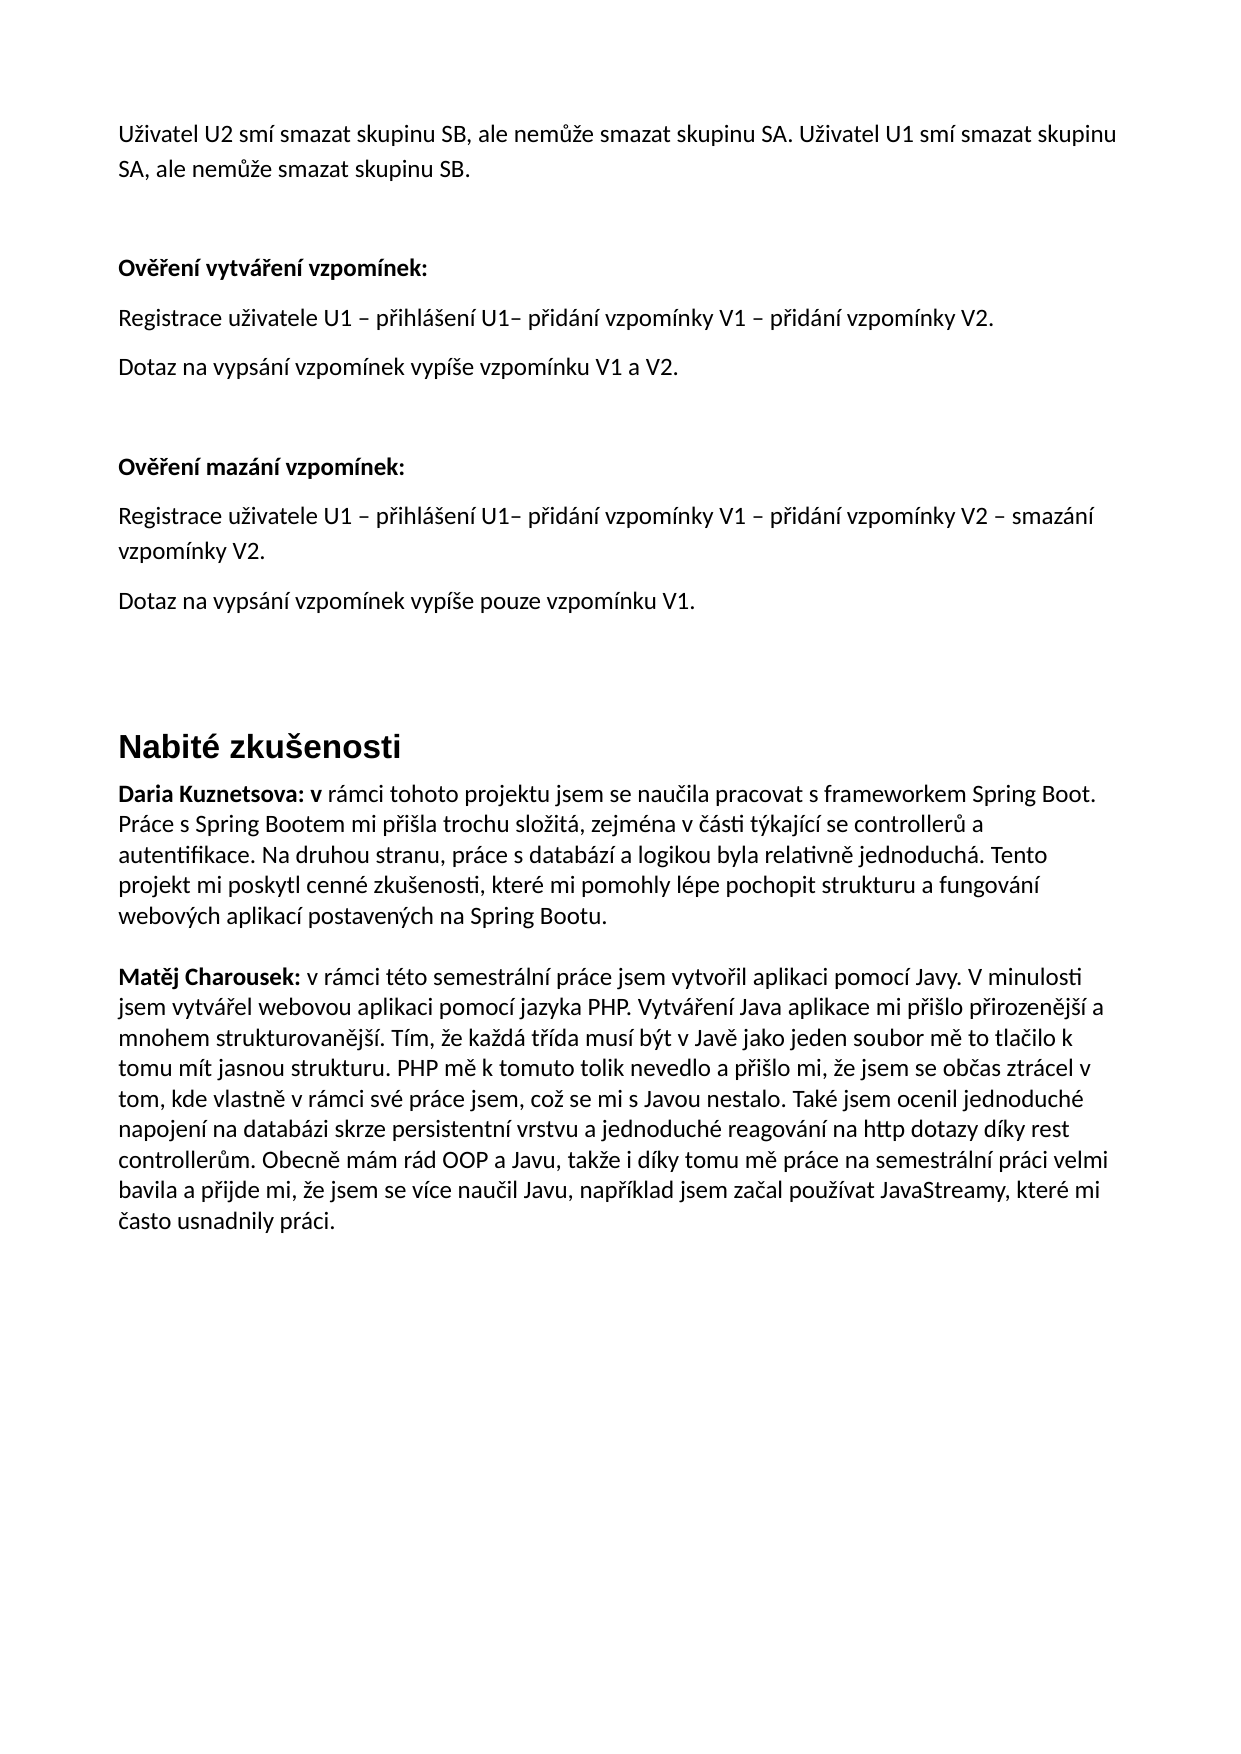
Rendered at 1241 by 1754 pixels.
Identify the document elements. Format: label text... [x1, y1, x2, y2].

text Matěj Charousek: v rámci této semestrální práce jsem vytvořil aplikaci pomocí Javy. V minulosti jsem vytvářel webovou aplikaci pomocí jazyka PHP. Vytváření Java aplikace mi přišlo přirozenější a mnohem strukturovanější. Tím, že každá třída musí být v Javě jako jeden soubor mě to tlačilo k tomu mít jasnou strukturu. PHP mě k tomuto tolik nevedlo a přišlo mi, že jsem se občas ztrácel v tom, kde vlastně v rámci své práce jsem, což se mi s Javou nestalo. Také jsem ocenil jednoduché napojení na databázi skrze persistentní vrstvu a jednoduché reagování na http dotazy díky rest controllerům. Obecně mám rád OOP a Javu, takže i díky tomu mě práce na semestrální práci velmi bavila a přijde mi, že jsem se více naučil Javu, například jsem začal používat JavaStreamy, které mi často usnadnily práci. [118, 961, 1122, 1236]
text Uživatel U2 smí smazat skupinu SB, ale nemůže smazat skupinu SA. Uživatel U1 smí smazat skupinu SA, ale nemůže smazat skupinu SB. [118, 118, 1122, 184]
text Dotaz na vypsání vzpomínek vypíše vzpomínku V1 a V2. [118, 351, 1122, 382]
text Registrace uživatele U1 – přihlášení U1– přidání vzpomínky V1 – přidání vzpomínky V2. [118, 302, 1122, 332]
text Registrace uživatele U1 – přihlášení U1– přidání vzpomínky V1 – přidání vzpomínky V2 – smazání vzpomínky V2. [118, 500, 1122, 566]
subtitle Nabité zkušenosti [118, 727, 1122, 765]
text Dotaz na vypsání vzpomínek vypíše pouze vzpomínku V1. [118, 585, 1122, 615]
text Ověření mazání vzpomínek: [118, 451, 1122, 481]
text Daria Kuznetsova: v rámci tohoto projektu jsem se naučila pracovat s frameworkem Spring Boot. Práce s Spring Bootem mi přišla trochu složitá, zejména v části týkající se controllerů a autentifikace. Na druhou stranu, práce s databází a logikou byla relativně jednoduchá. Tento projekt mi poskytl cenné zkušenosti, které mi pomohly lépe pochopit strukturu a fungování webových aplikací postavených na Spring Bootu. [118, 778, 1122, 931]
text Ověření vytváření vzpomínek: [118, 252, 1122, 283]
